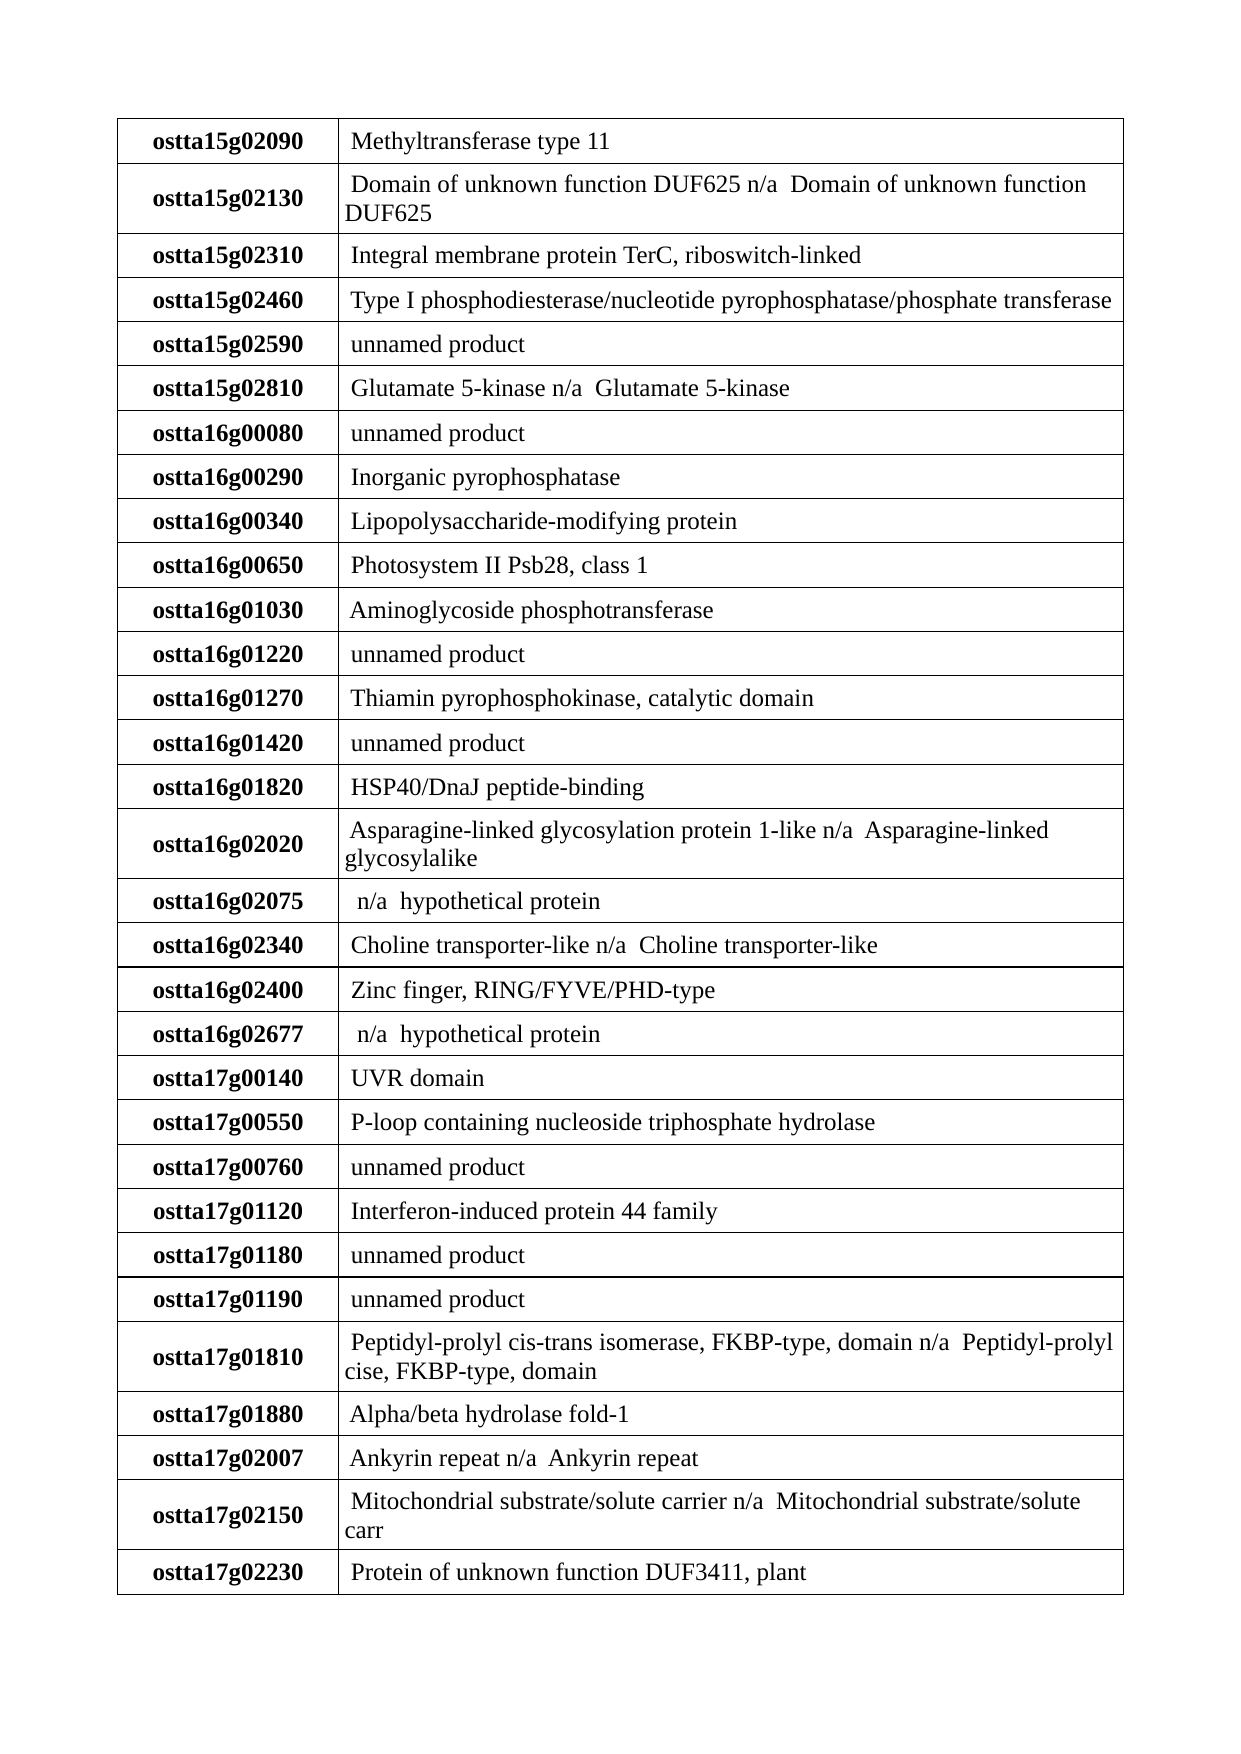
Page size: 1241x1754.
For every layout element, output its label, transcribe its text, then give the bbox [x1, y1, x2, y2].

table_cell Type I phosphodiesterase/nucleotide pyrophosphatase/phosphate transferase [339, 278, 1123, 321]
table_cell ostta17g00760 [118, 1145, 338, 1188]
table_cell ostta16g01820 [118, 765, 338, 808]
table_cell Photosystem II Psb28, class 1 [339, 543, 1123, 587]
table_cell [1124, 118, 1240, 162]
table_cell [1124, 163, 1240, 232]
table_cell [1124, 1321, 1240, 1391]
table_cell [1124, 1055, 1240, 1099]
table_cell Asparagine-linked glycosylation protein 1-like n/a Asparagine-linked glycosylalike [339, 809, 1123, 878]
table_cell [1124, 878, 1240, 922]
table_cell [1124, 321, 1240, 365]
table_cell ostta17g02150 [118, 1480, 338, 1549]
table_cell ostta16g00290 [118, 455, 338, 498]
table_cell ostta16g00080 [118, 411, 338, 454]
table_cell ostta16g02020 [118, 809, 338, 878]
table_cell [1124, 1144, 1240, 1188]
table_cell ostta15g02310 [118, 234, 338, 277]
table_cell [1124, 365, 1240, 409]
table_cell ostta17g02007 [118, 1436, 338, 1479]
table_cell ostta17g01180 [118, 1233, 338, 1276]
table_cell [1124, 542, 1240, 587]
table_cell ostta15g02810 [118, 366, 338, 409]
table_cell [1124, 1099, 1240, 1143]
table_cell [1124, 675, 1240, 719]
table_cell Inorganic pyrophosphatase [339, 455, 1123, 498]
table_cell [1124, 764, 1240, 808]
table_cell [1124, 1276, 1240, 1321]
table_cell unnamed product [339, 1278, 1123, 1321]
table_cell [1124, 233, 1240, 277]
table_cell unnamed product [339, 720, 1123, 764]
table_cell [1124, 966, 1240, 1011]
table_cell [1124, 1391, 1240, 1435]
table_cell P-loop containing nucleoside triphosphate hydrolase [339, 1100, 1123, 1143]
table_cell ostta17g01880 [118, 1392, 338, 1435]
table_cell ostta15g02130 [118, 164, 338, 232]
table_cell ostta16g01420 [118, 720, 338, 764]
table_cell [1124, 922, 1240, 966]
table_cell ostta17g00550 [118, 1100, 338, 1143]
table_cell [1124, 454, 1240, 498]
table_cell [1124, 410, 1240, 454]
table_cell ostta16g00650 [118, 543, 338, 587]
table_cell [1124, 808, 1240, 878]
table_cell Aminoglycoside phosphotransferase [339, 588, 1123, 631]
table_cell Zinc finger, RING/FYVE/PHD-type [339, 968, 1123, 1011]
table_cell Mitochondrial substrate/solute carrier n/a Mitochondrial substrate/solute carr [339, 1480, 1123, 1549]
table_cell ostta16g02075 [118, 879, 338, 922]
table_cell [1124, 631, 1240, 675]
table_cell [1124, 1479, 1240, 1549]
table_cell Choline transporter-like n/a Choline transporter-like [339, 923, 1123, 966]
table_cell Protein of unknown function DUF3411, plant [339, 1550, 1123, 1593]
table_cell ostta16g01030 [118, 588, 338, 631]
table_cell Glutamate 5-kinase n/a Glutamate 5-kinase [339, 366, 1123, 409]
table_cell Domain of unknown function DUF625 n/a Domain of unknown function DUF625 [339, 164, 1123, 232]
table_cell Ankyrin repeat n/a Ankyrin repeat [339, 1436, 1123, 1479]
table_cell [1124, 1232, 1240, 1276]
table_cell ostta16g01220 [118, 632, 338, 675]
table_cell ostta15g02460 [118, 278, 338, 321]
table_cell UVR domain [339, 1056, 1123, 1099]
table_cell n/a hypothetical protein [339, 879, 1123, 922]
table_cell ostta17g00140 [118, 1056, 338, 1099]
table_cell ostta17g01810 [118, 1322, 338, 1391]
table_cell [1124, 1435, 1240, 1479]
table_cell unnamed product [339, 1233, 1123, 1276]
table_cell Integral membrane protein TerC, riboswitch-linked [339, 234, 1123, 277]
table_cell [1124, 719, 1240, 764]
table_cell Lipopolysaccharide-modifying protein [339, 499, 1123, 542]
table_cell Thiamin pyrophosphokinase, catalytic domain [339, 676, 1123, 719]
table_cell ostta16g00340 [118, 499, 338, 542]
table_cell [1124, 498, 1240, 542]
table_cell Methyltransferase type 11 [339, 119, 1123, 162]
table_cell [1124, 1011, 1240, 1055]
table_cell ostta16g02677 [118, 1012, 338, 1055]
table_cell Peptidyl-prolyl cis-trans isomerase, FKBP-type, domain n/a Peptidyl-prolyl cise, FKBP-type, domain [339, 1322, 1123, 1391]
table_cell unnamed product [339, 1145, 1123, 1188]
table_cell Alpha/beta hydrolase fold-1 [339, 1392, 1123, 1435]
table_cell ostta16g01270 [118, 676, 338, 719]
table_cell unnamed product [339, 411, 1123, 454]
table_cell unnamed product [339, 632, 1123, 675]
table_cell HSP40/DnaJ peptide-binding [339, 765, 1123, 808]
table_cell ostta15g02590 [118, 322, 338, 365]
table_cell [1124, 277, 1240, 321]
table_cell [1124, 1188, 1240, 1232]
table_cell n/a hypothetical protein [339, 1012, 1123, 1055]
table_cell ostta16g02400 [118, 968, 338, 1011]
table_cell unnamed product [339, 322, 1123, 365]
table_cell [1124, 1549, 1240, 1593]
table_cell ostta17g01190 [118, 1278, 338, 1321]
table_cell ostta17g01120 [118, 1189, 338, 1232]
table_cell [1124, 587, 1240, 631]
table_cell Interferon-induced protein 44 family [339, 1189, 1123, 1232]
table_cell ostta17g02230 [118, 1550, 338, 1593]
table_cell ostta16g02340 [118, 923, 338, 966]
table_cell ostta15g02090 [118, 119, 338, 162]
